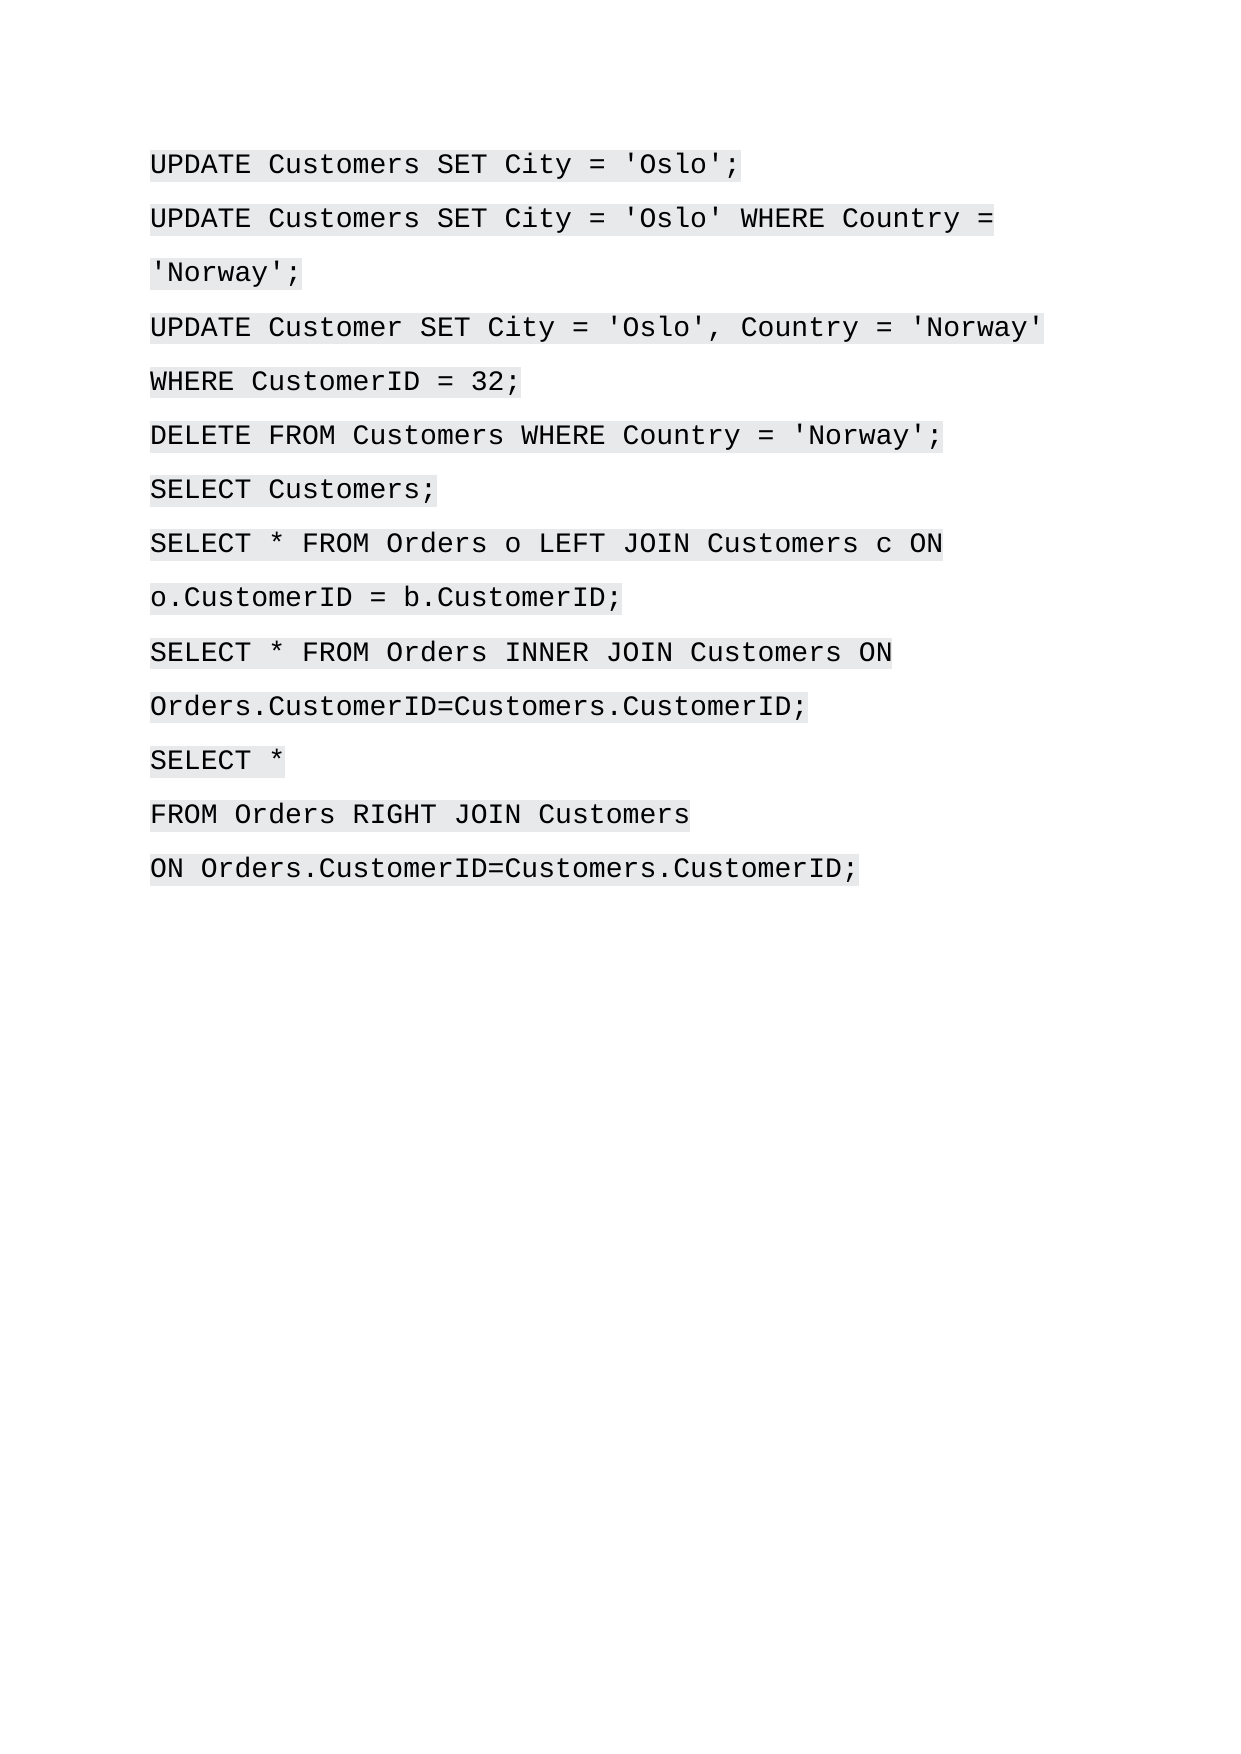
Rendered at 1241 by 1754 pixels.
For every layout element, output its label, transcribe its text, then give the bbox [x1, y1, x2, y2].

text UPDATE Customer SET City = 'Oslo', Country = 'Norway' [150, 312, 1090, 344]
text SELECT * [150, 746, 1090, 778]
text SELECT * FROM Orders INNER JOIN Customers ON Orders.CustomerID=Customers.CustomerID; [150, 637, 1090, 723]
text DELETE FROM Customers WHERE Country = 'Norway'; [150, 421, 1090, 453]
text SELECT Customers; [150, 475, 1090, 507]
text ON Orders.CustomerID=Customers.CustomerID; [150, 854, 1090, 886]
text SELECT * FROM Orders o LEFT JOIN Customers c ON o.CustomerID = b.CustomerID; [150, 529, 1090, 615]
text FROM Orders RIGHT JOIN Customers [150, 800, 1090, 832]
text UPDATE Customers SET City = 'Oslo'; [150, 150, 1090, 182]
text UPDATE Customers SET City = 'Oslo' WHERE Country = 'Norway'; [150, 204, 1090, 290]
text WHERE CustomerID = 32; [150, 367, 1090, 398]
